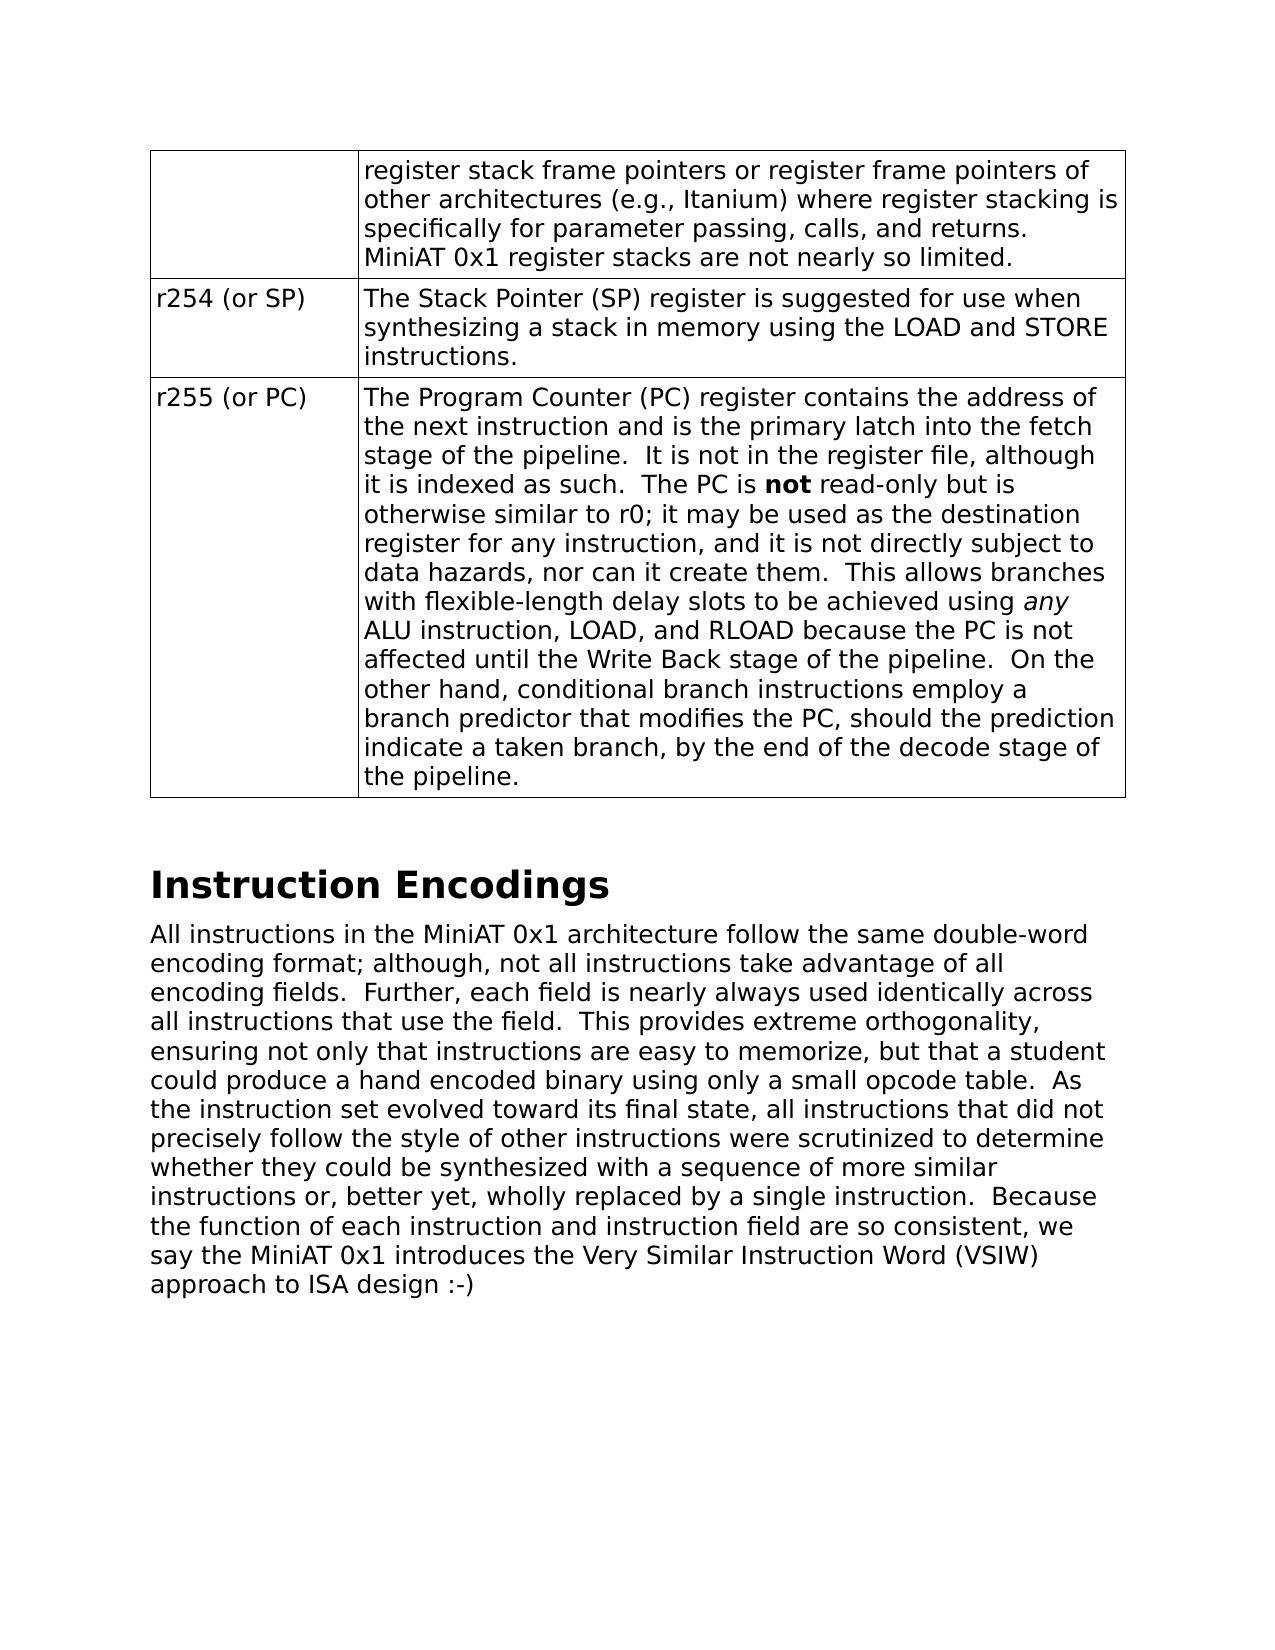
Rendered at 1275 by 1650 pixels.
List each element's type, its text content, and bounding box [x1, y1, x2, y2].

table_cell r254 (or SP) [151, 279, 358, 377]
table_cell The Program Counter (PC) register contains the address of the next instruction and is the primary latch into the fetch stage of the pipeline. It is not in the register file, although it is indexed as such. The PC is not read-only but is otherwise similar to r0; it may be used as the destination register for any instruction, and it is not directly subject to data hazards, nor can it create them. This allows branches with flexible-length delay slots to be achieved using any ALU instruction, LOAD, and RLOAD because the PC is not affected until the Write Back stage of the pipeline. On the other hand, conditional branch instructions employ a branch predictor that modifies the PC, should the prediction indicate a taken branch, by the end of the decode stage of the pipeline. [359, 378, 1125, 797]
table_cell The Stack Pointer (SP) register is suggested for use when synthesizing a stack in memory using the LOAD and STORE instructions. [359, 279, 1125, 377]
table_cell r255 (or PC) [151, 378, 358, 797]
table_cell [151, 151, 358, 278]
subtitle Instruction Encodings [150, 864, 1125, 908]
text All instructions in the MiniAT 0x1 architecture follow the same double-word encoding format; although, not all instructions take advantage of all encoding fields. Further, each field is nearly always used identically across all instructions that use the field. This provides extreme orthogonality, ensuring not only that instructions are easy to memorize, but that a student could produce a hand encoded binary using only a small opcode table. As the instruction set evolved toward its final state, all instructions that did not precisely follow the style of other instructions were scrutinized to determine whether they could be synthesized with a sequence of more similar instructions or, better yet, wholly replaced by a single instruction. Because the function of each instruction and instruction field are so consistent, we say the MiniAT 0x1 introduces the Very Similar Instruction Word (VSIW) approach to ISA design :-) [150, 920, 1125, 1299]
table_cell register stack frame pointers or register frame pointers of other architectures (e.g., Itanium) where register stacking is specifically for parameter passing, calls, and returns. MiniAT 0x1 register stacks are not nearly so limited. [359, 151, 1125, 278]
